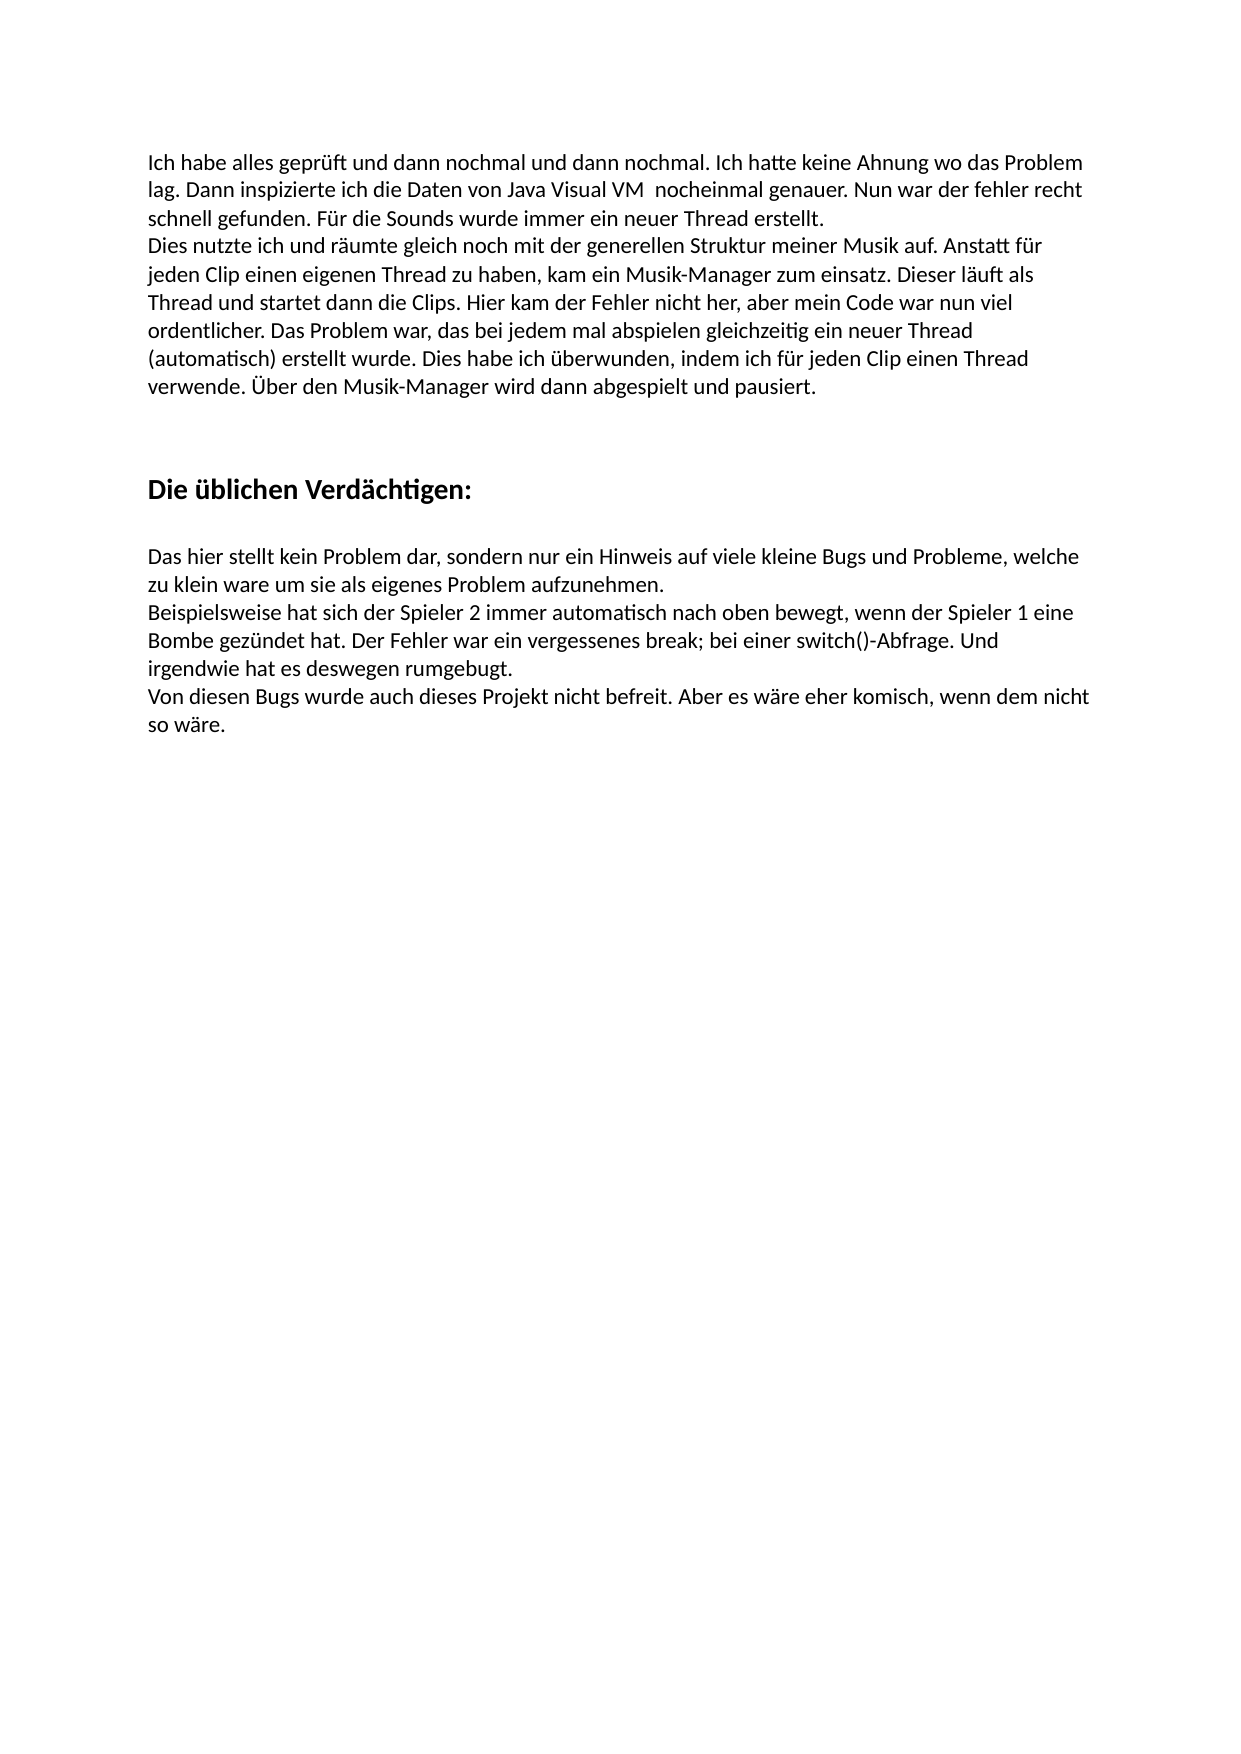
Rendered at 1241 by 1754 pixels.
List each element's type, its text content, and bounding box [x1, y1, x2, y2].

text Ich habe alles geprüft und dann nochmal und dann nochmal. Ich hatte keine Ahnung wo das Problem lag. Dann inspizierte ich die Daten von Java Visual VM nocheinmal genauer. Nun war der fehler recht schnell gefunden. Für die Sounds wurde immer ein neuer Thread erstellt. [148, 148, 1093, 232]
text Dies nutzte ich und räumte gleich noch mit der generellen Struktur meiner Musik auf. Anstatt für jeden Clip einen eigenen Thread zu haben, kam ein Musik-Manager zum einsatz. Dieser läuft als Thread und startet dann die Clips. Hier kam der Fehler nicht her, aber mein Code war nun viel ordentlicher. Das Problem war, das bei jedem mal abspielen gleichzeitig ein neuer Thread (automatisch) erstellt wurde. Dies habe ich überwunden, indem ich für jeden Clip einen Thread verwende. Über den Musik-Manager wird dann abgespielt und pausiert. [148, 232, 1093, 400]
text Beispielsweise hat sich der Spieler 2 immer automatisch nach oben bewegt, wenn der Spieler 1 eine Bombe gezündet hat. Der Fehler war ein vergessenes break; bei einer switch()-Abfrage. Und irgendwie hat es deswegen rumgebugt. Von diesen Bugs wurde auch dieses Projekt nicht befreit. Aber es wäre eher komisch, wenn dem nicht so wäre. [148, 598, 1093, 738]
text Die üblichen Verdächtigen: [148, 471, 1093, 507]
text Das hier stellt kein Problem dar, sondern nur ein Hinweis auf viele kleine Bugs und Probleme, welche zu klein ware um sie als eigenes Problem aufzunehmen. [148, 542, 1093, 598]
